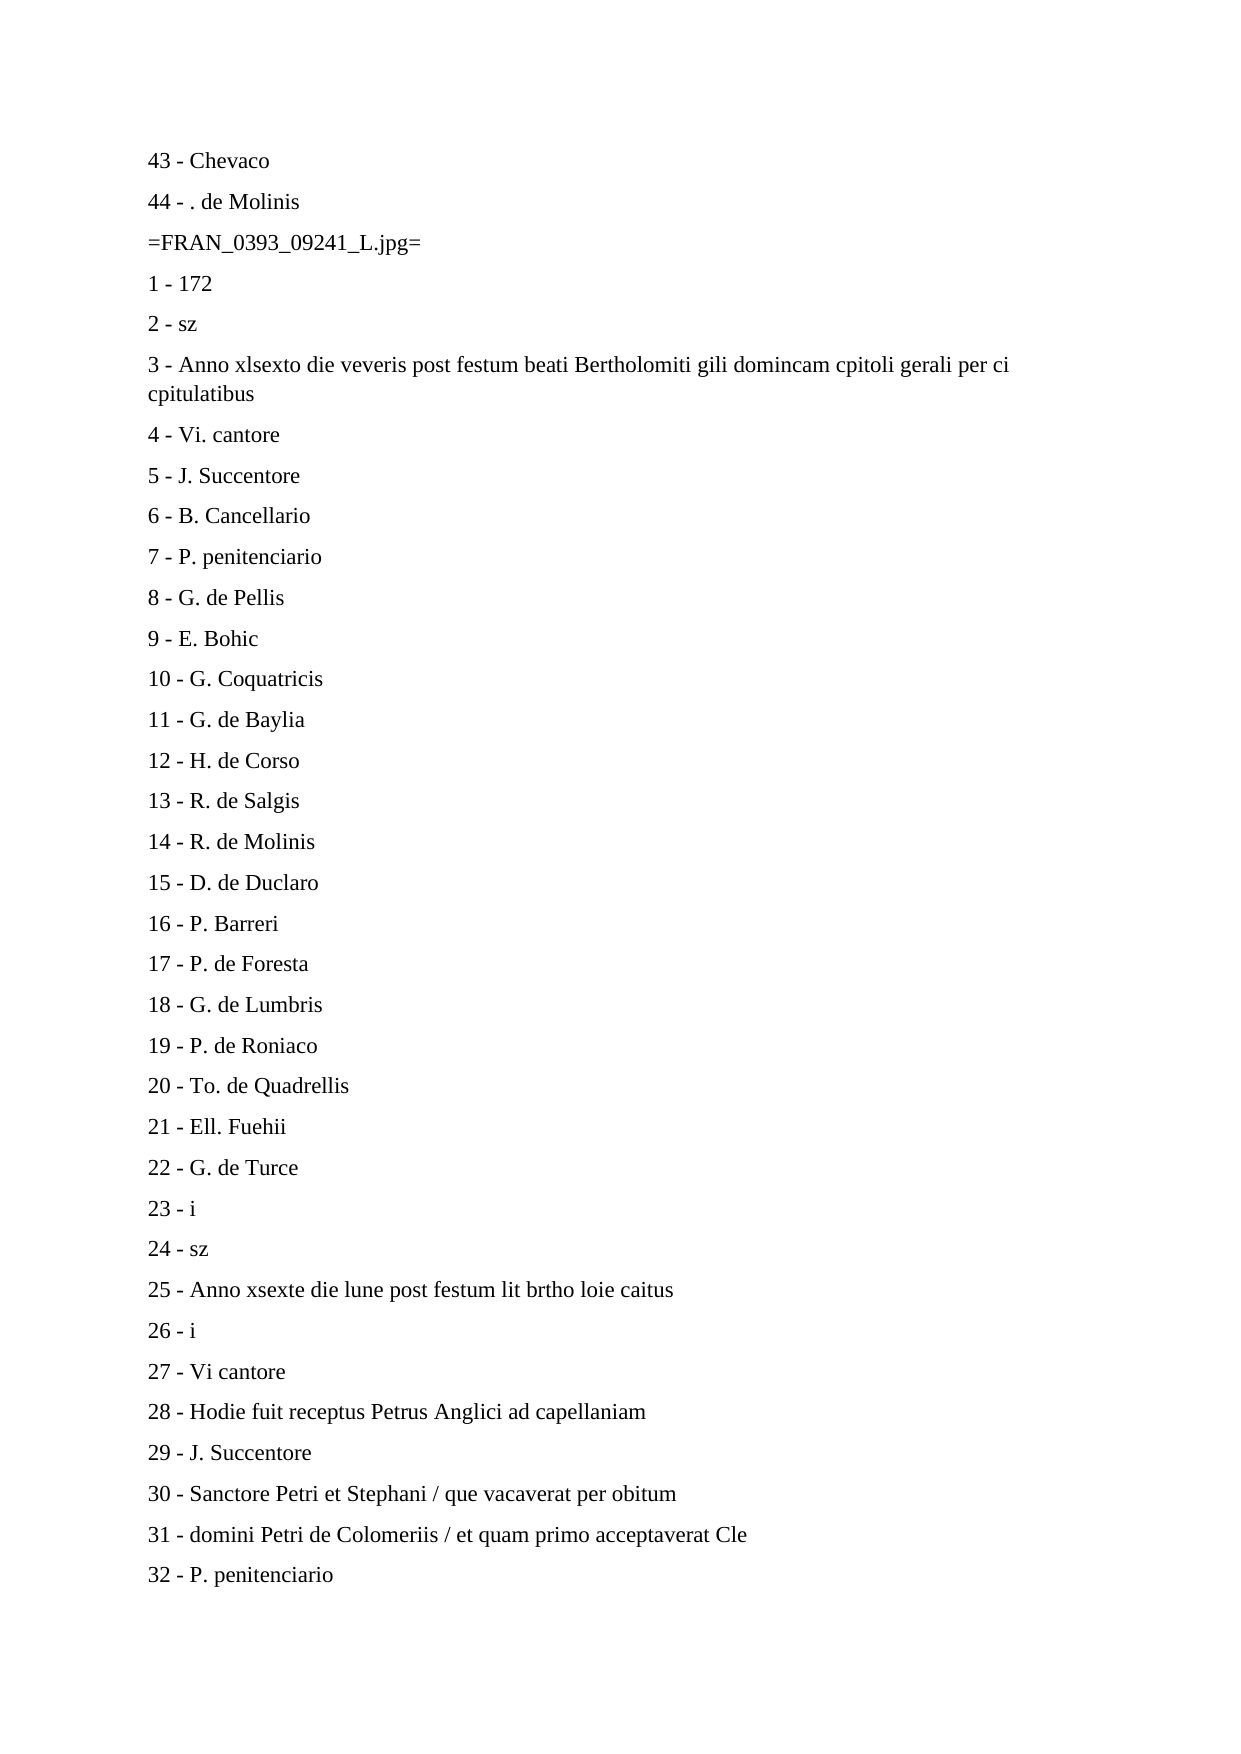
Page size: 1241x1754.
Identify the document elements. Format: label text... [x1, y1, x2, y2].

text 10 - G. Coquatricis [148, 665, 1093, 692]
text 43 - Chevaco [148, 148, 1093, 174]
text 30 - Sanctore Petri et Stephani / que vacaverat per obitum [148, 1480, 1093, 1506]
text 31 - domini Petri de Colomeriis / et quam primo acceptaverat Cle [148, 1521, 1093, 1547]
text 8 - G. de Pellis [148, 584, 1093, 610]
text 20 - To. de Quadrellis [148, 1073, 1093, 1099]
text 22 - G. de Turce [148, 1154, 1093, 1180]
text 6 - B. Cancellario [148, 502, 1093, 529]
text 12 - H. de Corso [148, 747, 1093, 773]
text 16 - P. Barreri [148, 910, 1093, 936]
text 24 - sz [148, 1236, 1093, 1262]
text 21 - Ell. Fuehii [148, 1113, 1093, 1140]
text 2 - sz [148, 311, 1093, 337]
text 13 - R. de Salgis [148, 787, 1093, 814]
text 9 - E. Bohic [148, 624, 1093, 651]
text 44 - . de Molinis [148, 188, 1093, 215]
text 23 - i [148, 1195, 1093, 1221]
text 19 - P. de Roniaco [148, 1032, 1093, 1058]
text 14 - R. de Molinis [148, 828, 1093, 854]
text 27 - Vi cantore [148, 1358, 1093, 1384]
text 17 - P. de Foresta [148, 950, 1093, 977]
text 32 - P. penitenciario [148, 1561, 1093, 1588]
text 29 - J. Succentore [148, 1439, 1093, 1466]
text =FRAN_0393_09241_L.jpg= [148, 229, 1093, 255]
text 1 - 172 [148, 270, 1093, 296]
text 5 - J. Succentore [148, 462, 1093, 488]
text 18 - G. de Lumbris [148, 991, 1093, 1017]
text 7 - P. penitenciario [148, 543, 1093, 569]
text 26 - i [148, 1317, 1093, 1343]
text 28 - Hodie fuit receptus Petrus Anglici ad capellaniam [148, 1398, 1093, 1425]
text 3 - Anno xlsexto die veveris post festum beati Bertholomiti gili domincam cpitoli gerali per ci cpitulatibus [148, 351, 1093, 407]
text 11 - G. de Baylia [148, 706, 1093, 732]
text 15 - D. de Duclaro [148, 869, 1093, 895]
text 25 - Anno xsexte die lune post festum lit brtho loie caitus [148, 1276, 1093, 1303]
text 4 - Vi. cantore [148, 421, 1093, 447]
